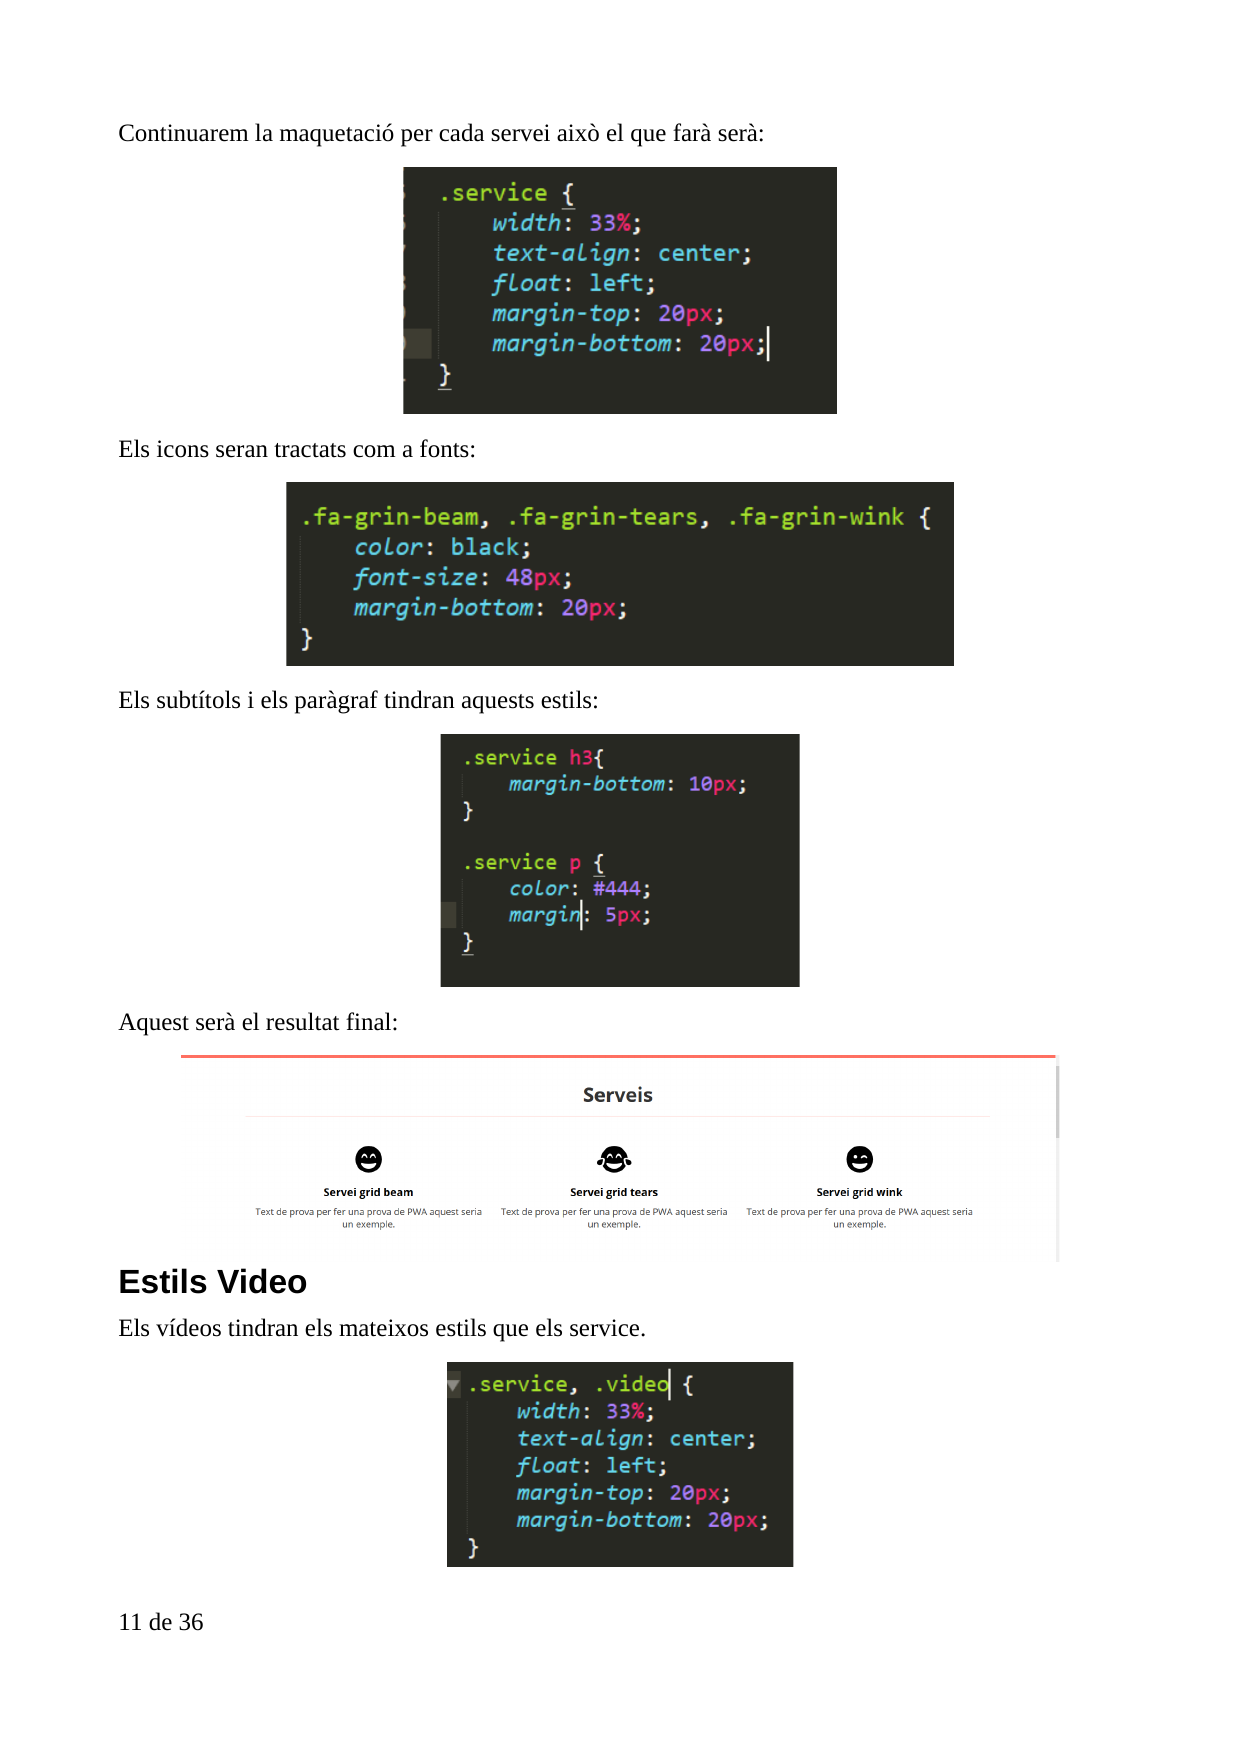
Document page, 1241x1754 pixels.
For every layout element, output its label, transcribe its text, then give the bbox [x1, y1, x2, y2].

picture [447, 1362, 794, 1567]
picture [286, 482, 954, 666]
text Continuarem la maquetació per cada servei això el que farà serà: [118, 118, 1122, 147]
text Els icons seran tractats com a fonts: [118, 434, 1122, 462]
subtitle Estils Video [118, 1077, 1122, 1301]
picture [403, 167, 837, 414]
picture [440, 734, 800, 987]
text Aquest serà el resultat final: [118, 1007, 1122, 1036]
text Els subtítols i els paràgraf tindran aquests estils: [118, 686, 1122, 714]
text Els vídeos tindran els mateixos estils que els service. [118, 1313, 1122, 1342]
picture [181, 1055, 1060, 1262]
